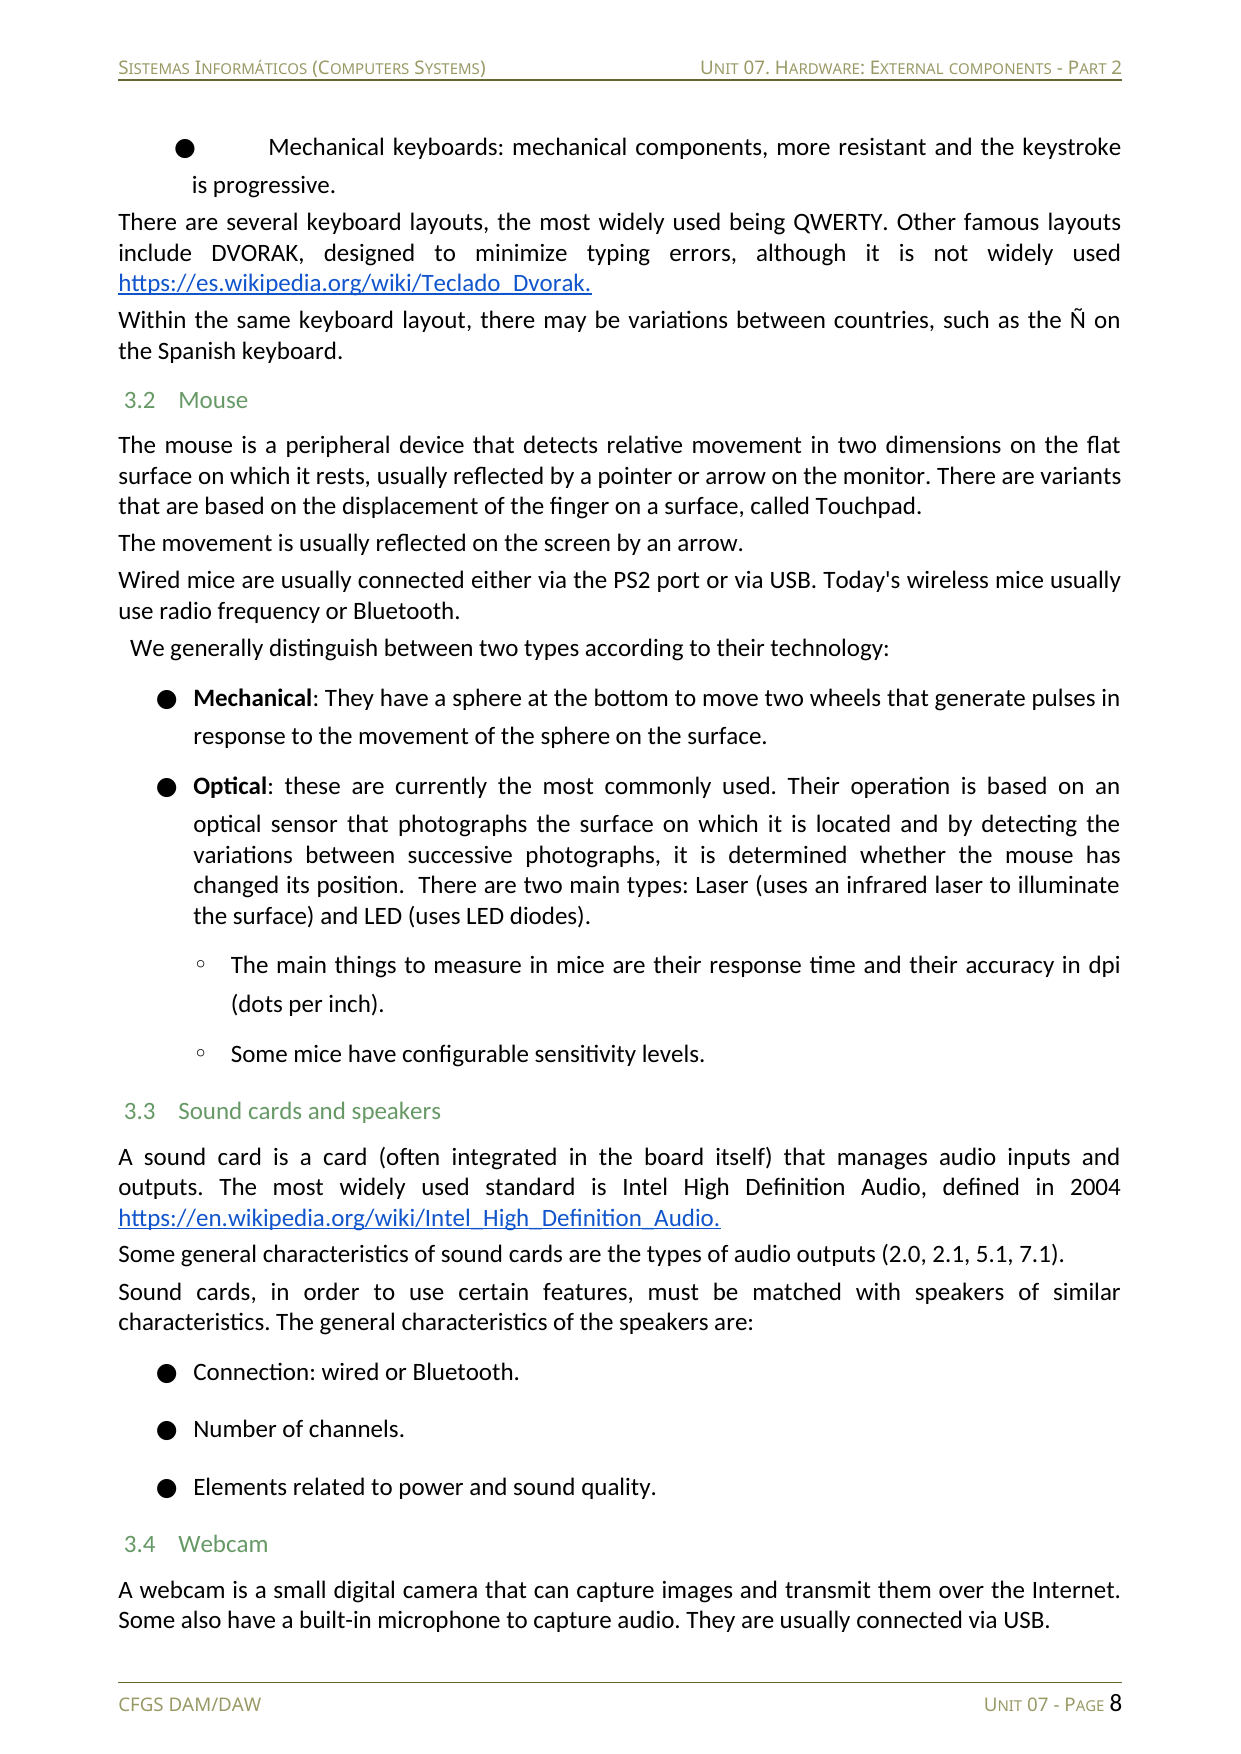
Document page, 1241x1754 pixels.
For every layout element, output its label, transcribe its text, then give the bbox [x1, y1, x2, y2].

text Wired mice are usually connected either via the PS2 port or via USB. Today's wireless mice usually use radio frequency or Bluetooth. [118, 564, 1122, 626]
list Optical: these are currently the most commonly used. Their operation is based on an optical sensor that photographs the surface on which it is located and by detecting the variations between successive photographs, it is determined whether the mouse has changed its position. There are two main types: Laser (uses an infrared laser to illuminate the surface) and LED (uses LED diodes). [156, 757, 1122, 931]
list The main things to measure in mice are their response time and their accuracy in dpi (dots per inch). [193, 937, 1122, 1019]
text Sound cards, in order to use certain features, must be matched with speakers of similar characteristics. The general characteristics of the speakers are: [118, 1276, 1122, 1337]
list Elements related to power and sound quality. [156, 1458, 1122, 1510]
text A sound card is a card (often integrated in the board itself) that manages audio inputs and outputs. The most widely used standard is Intel High Definition Audio, defined in 2004 https://en.wikipedia.org/wiki/Intel_High_Definition_Audio. [118, 1141, 1122, 1232]
text Some general characteristics of sound cards are the types of audio outputs (2.0, 2.1, 5.1, 7.1). [118, 1239, 1122, 1269]
text The mouse is a peripheral device that detects relative movement in two dimensions on the flat surface on which it rests, usually reflected by a pointer or arrow on the monitor. There are variants that are based on the displacement of the finger on a surface, called Touchpad. [118, 429, 1122, 521]
list Connection: wired or Bluetooth. [156, 1343, 1122, 1394]
list Mechanical: They have a sphere at the bottom to move two wheels that generate pulses in response to the movement of the sphere on the surface. [156, 669, 1122, 751]
text The movement is usually reflected on the screen by an arrow. [118, 527, 1122, 558]
text A webcam is a small digital camera that can capture images and transmit them over the Internet. Some also have a built-in microphone to capture audio. They are usually connected via USB. [118, 1574, 1122, 1635]
text There are several keyboard layouts, the most widely used being QWERTY. Other famous layouts include DVORAK, designed to minimize typing errors, although it is not widely used https://es.wikipedia.org/wiki/Teclado_Dvorak. [118, 206, 1122, 298]
text Within the same keyboard layout, there may be variations between countries, such as the Ñ on the Spanish keyboard. [118, 304, 1122, 365]
list Some mice have configurable sensitivity levels. [193, 1025, 1122, 1076]
subtitle Sound cards and speakers [118, 1095, 1122, 1126]
text We generally distinguish between two types according to their technology: [118, 632, 1122, 662]
list Mechanical keyboards: mechanical components, more resistant and the keystroke is progressive. [174, 118, 1122, 200]
subtitle Mouse [118, 384, 1122, 415]
list Number of channels. [156, 1401, 1122, 1452]
subtitle Webcam [118, 1529, 1122, 1559]
